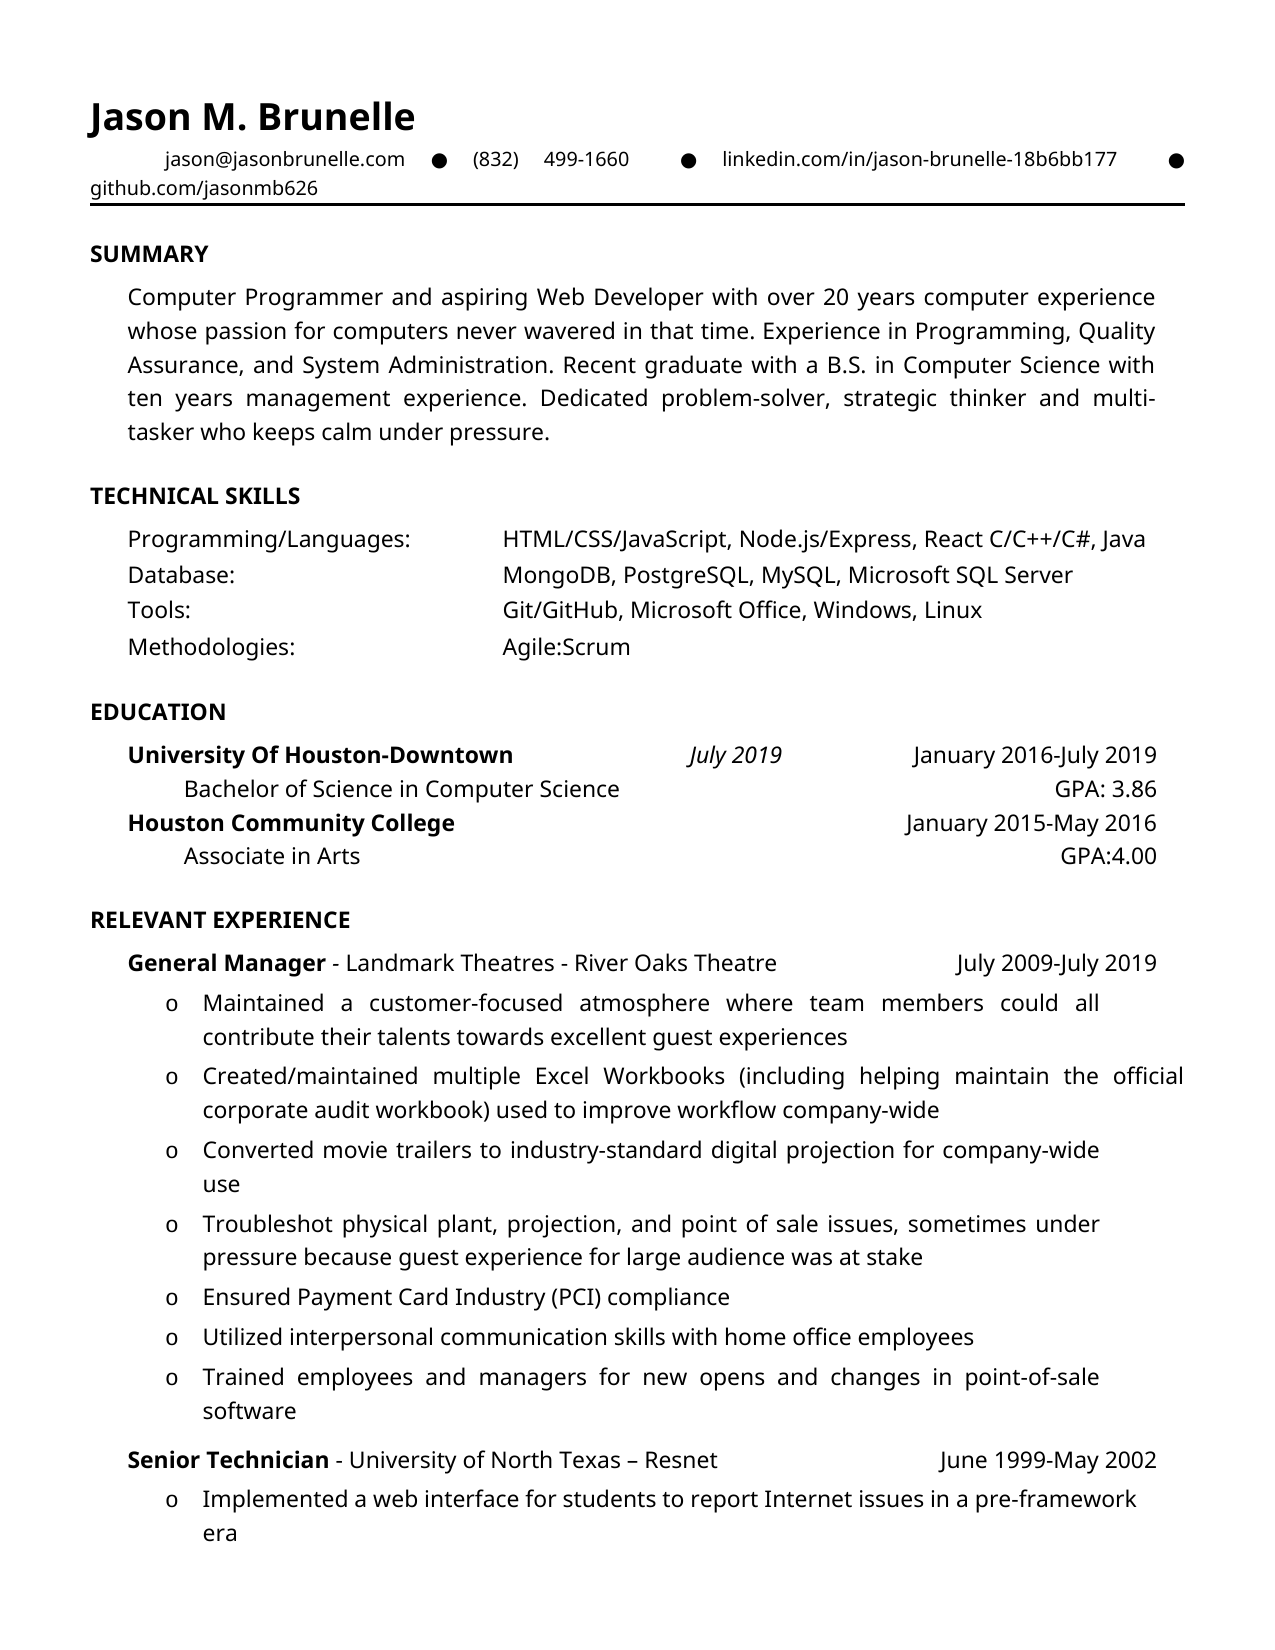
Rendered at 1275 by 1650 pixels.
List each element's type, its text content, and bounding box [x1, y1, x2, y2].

text June 1999-May 2002 [852, 1443, 1157, 1475]
list Created/maintained multiple Excel Workbooks (including helping maintain the official corporate audit workbook) used to improve workflow company-wide [165, 1060, 1185, 1125]
list Troubleshot physical plant, projection, and point of sale issues, sometimes under pressure because guest experience for large audience was at stake [165, 1207, 1101, 1273]
text July 2009-July 2019 [888, 947, 1157, 978]
list Trained employees and managers for new opens and changes in point-of-sale software [165, 1361, 1101, 1426]
list Utilized interpersonal communication skills with home office employees [165, 1321, 1101, 1352]
list Ensured Payment Card Industry (PCI) compliance [165, 1281, 1101, 1312]
text jason@jasonbrunelle.com ● (832) 499-1660 ● linkedin.com/in/jason-brunelle-18b6bb177 ● github.com/jasonmb626 [90, 145, 1185, 203]
text GPA: 3.86 [906, 773, 1157, 804]
text January 2016-July 2019 [812, 739, 1157, 770]
text General Manager - Landmark Theatres - River Oaks Theatre [127, 947, 859, 978]
text University Of Houston-Downtown July 2019 [127, 739, 782, 770]
list Converted movie trailers to industry-standard digital projection for company-wide use [165, 1134, 1101, 1199]
subtitle TECHNICAL SKILLS [90, 480, 1185, 511]
subtitle SUMMARY [90, 238, 1185, 270]
text Senior Technician - University of North Texas – Resnet [127, 1443, 823, 1475]
text Jason M. Brunelle [90, 90, 1185, 141]
text Programming/Languages: HTML/CSS/JavaScript, Node.js/Express, React C/C++/C#, Java [127, 523, 1185, 554]
text Associate in Arts [184, 840, 782, 872]
subtitle EDUCATION [90, 696, 1185, 728]
text Database: MongoDB, PostgreSQL, MySQL, Microsoft SQL Server Tools: Git/GitHub, Microsoft Office, Windows, Linux Methodologies: Agile:Scrum [127, 558, 1185, 662]
text Houston Community College [127, 807, 782, 838]
text January 2015-May 2016 [812, 807, 1157, 838]
text Computer Programmer and aspiring Web Developer with over 20 years computer experience whose passion for computers never wavered in that time. Experience in Programming, Quality Assurance, and System Administration. Recent graduate with a B.S. in Computer Science with ten years management experience. Dedicated problem-solver, strategic thinker and multi-tasker who keeps calm under pressure. [127, 281, 1157, 447]
subtitle RELEVANT EXPERIENCE [90, 904, 1185, 935]
list Maintained a customer-focused atmosphere where team members could all contribute their talents towards excellent guest experiences [165, 987, 1101, 1052]
text Bachelor of Science in Computer Science [184, 773, 782, 804]
text GPA:4.00 [906, 840, 1157, 872]
list Implemented a web interface for students to report Internet issues in a pre-framework era [165, 1483, 1138, 1548]
